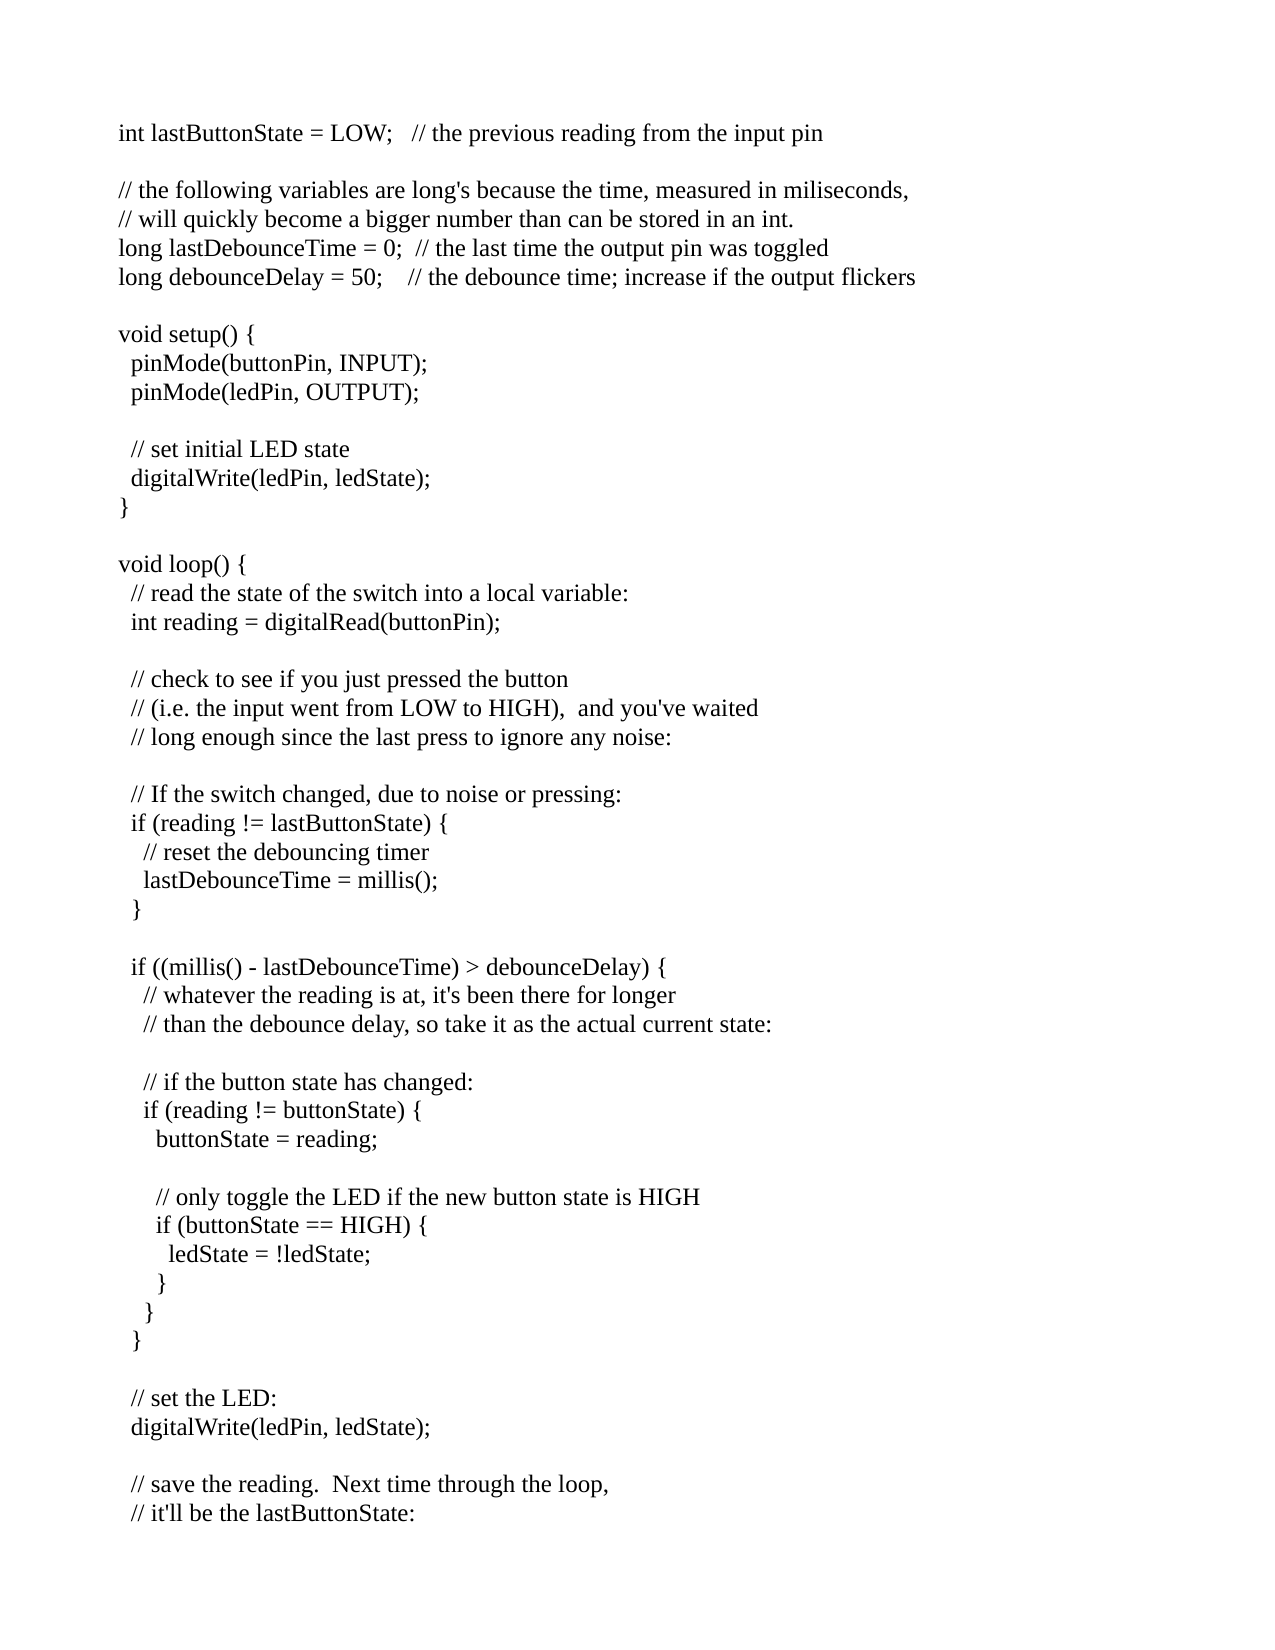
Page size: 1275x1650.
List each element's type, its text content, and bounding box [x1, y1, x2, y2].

text // than the debounce delay, so take it as the actual current state: [118, 1009, 1157, 1038]
text // whatever the reading is at, it's been there for longer [118, 981, 1157, 1009]
text // set initial LED state [118, 434, 1157, 463]
text lastDebounceTime = millis(); [118, 866, 1157, 894]
text long lastDebounceTime = 0; // the last time the output pin was toggled [118, 233, 1157, 262]
text // the following variables are long's because the time, measured in miliseconds, [118, 176, 1157, 204]
text int lastButtonState = LOW; // the previous reading from the input pin [118, 118, 1157, 147]
text } [118, 1268, 1157, 1297]
text } [118, 1326, 1157, 1354]
text // read the state of the switch into a local variable: [118, 578, 1157, 607]
text digitalWrite(ledPin, ledState); [118, 1412, 1157, 1441]
text } [118, 894, 1157, 923]
text digitalWrite(ledPin, ledState); [118, 463, 1157, 492]
text // if the button state has changed: [118, 1067, 1157, 1096]
text buttonState = reading; [118, 1124, 1157, 1153]
text // check to see if you just pressed the button [118, 664, 1157, 693]
text // save the reading. Next time through the loop, [118, 1469, 1157, 1498]
text if (reading != buttonState) { [118, 1096, 1157, 1124]
text void loop() { [118, 549, 1157, 578]
text } [118, 492, 1157, 521]
text // only toggle the LED if the new button state is HIGH [118, 1182, 1157, 1211]
text pinMode(buttonPin, INPUT); [118, 348, 1157, 377]
text pinMode(ledPin, OUTPUT); [118, 377, 1157, 406]
text void setup() { [118, 319, 1157, 348]
text // it'll be the lastButtonState: [118, 1498, 1157, 1527]
text if (reading != lastButtonState) { [118, 808, 1157, 837]
text // long enough since the last press to ignore any noise: [118, 722, 1157, 751]
text int reading = digitalRead(buttonPin); [118, 607, 1157, 636]
text // will quickly become a bigger number than can be stored in an int. [118, 204, 1157, 233]
text // set the LED: [118, 1383, 1157, 1412]
text // (i.e. the input went from LOW to HIGH), and you've waited [118, 693, 1157, 722]
text ledState = !ledState; [118, 1239, 1157, 1268]
text } [118, 1297, 1157, 1326]
text // reset the debouncing timer [118, 837, 1157, 866]
text // If the switch changed, due to noise or pressing: [118, 779, 1157, 808]
text if (buttonState == HIGH) { [118, 1211, 1157, 1239]
text long debounceDelay = 50; // the debounce time; increase if the output flickers [118, 262, 1157, 291]
text if ((millis() - lastDebounceTime) > debounceDelay) { [118, 952, 1157, 981]
